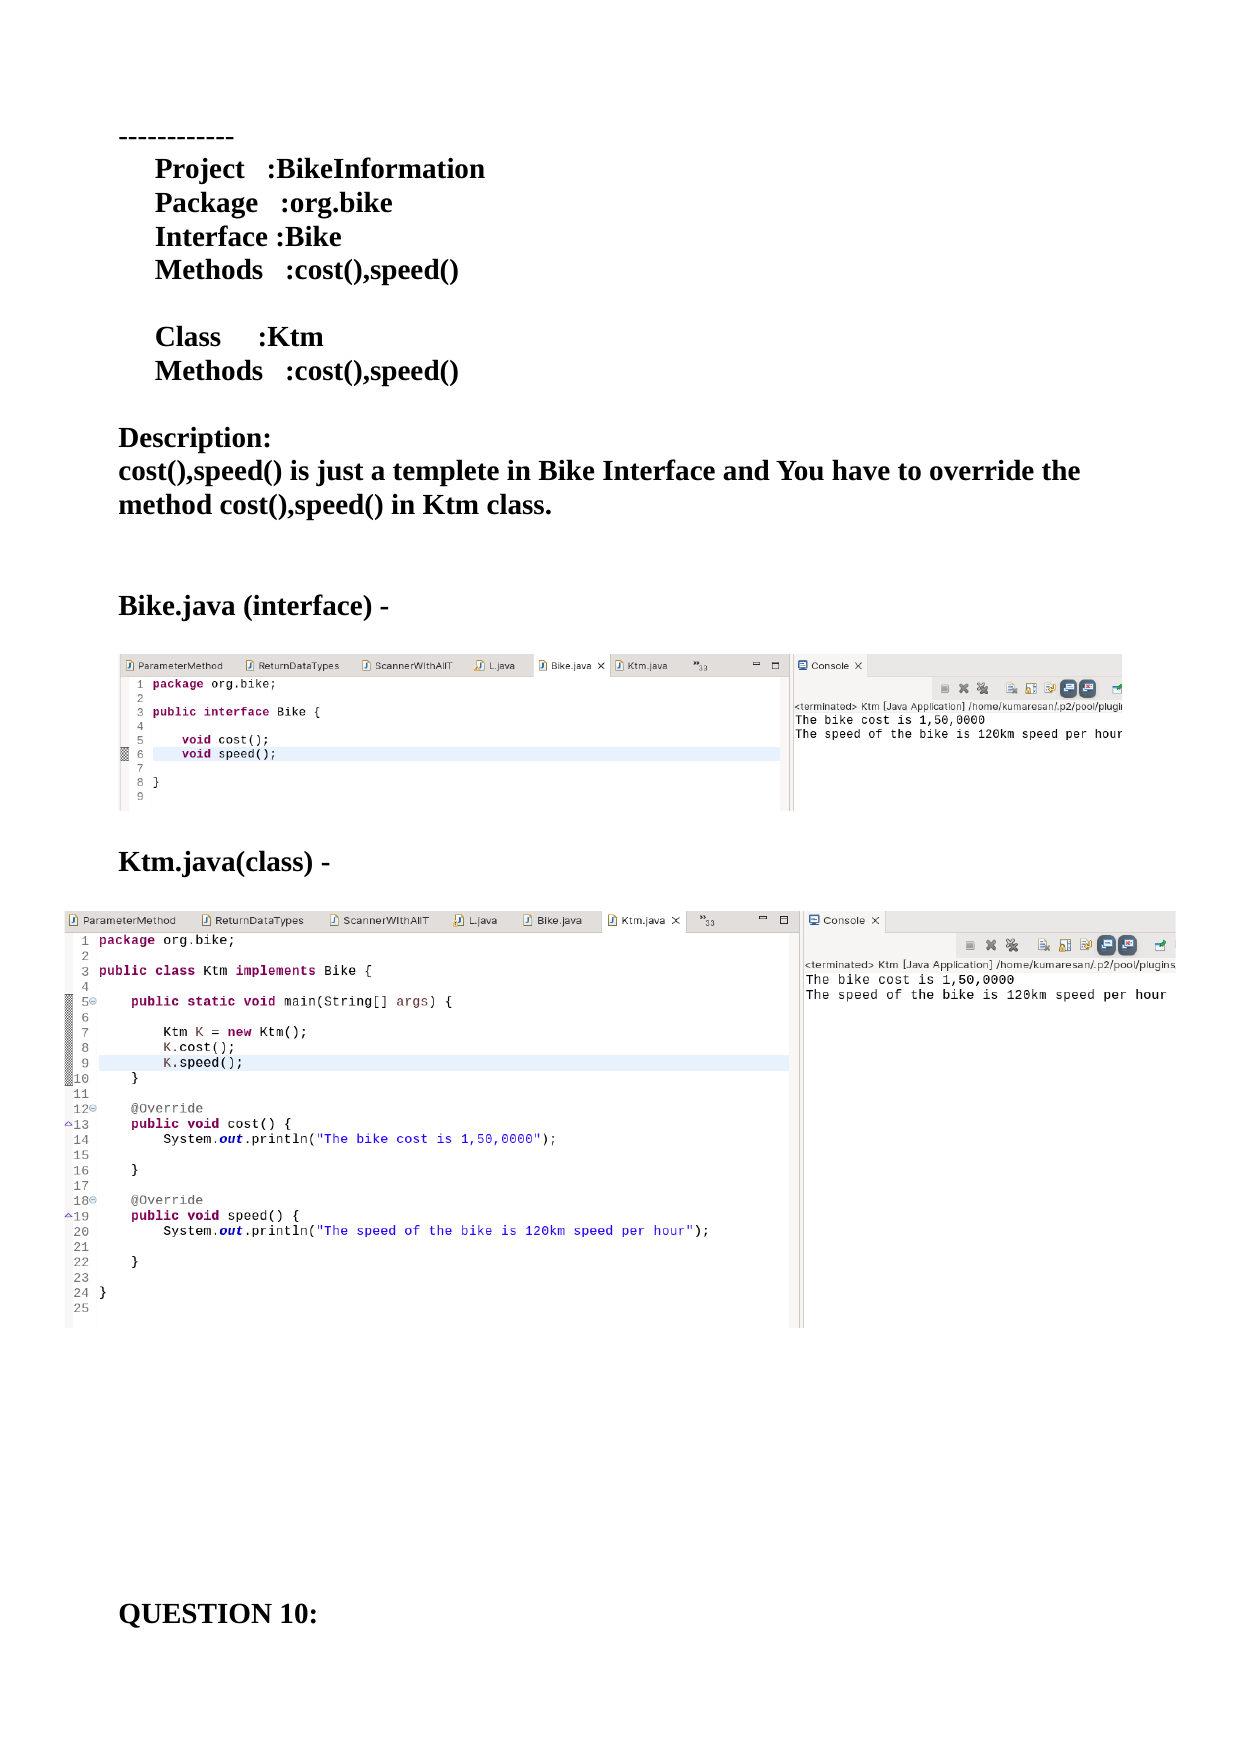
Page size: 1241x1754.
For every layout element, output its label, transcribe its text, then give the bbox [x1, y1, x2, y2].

text Interface :Bike [118, 219, 1122, 252]
text QUESTION 10: [118, 1328, 1122, 1630]
text Methods :cost(),speed() [118, 252, 1122, 286]
text Ktm.java(class) - [118, 811, 1122, 877]
text Methods :cost(),speed() [118, 353, 1122, 386]
text Package :org.bike [118, 185, 1122, 219]
text Class :Ktm [118, 319, 1122, 353]
text cost(),speed() is just a templete in Bike Interface and You have to override the method cost(),speed() in Ktm class. [118, 453, 1122, 521]
picture [118, 654, 1123, 811]
picture [64, 911, 1176, 1328]
text ------------ [118, 118, 1122, 152]
text Bike.java (interface) - [118, 588, 1122, 621]
text Description: [118, 420, 1122, 453]
text Project :BikeInformation [118, 152, 1122, 185]
